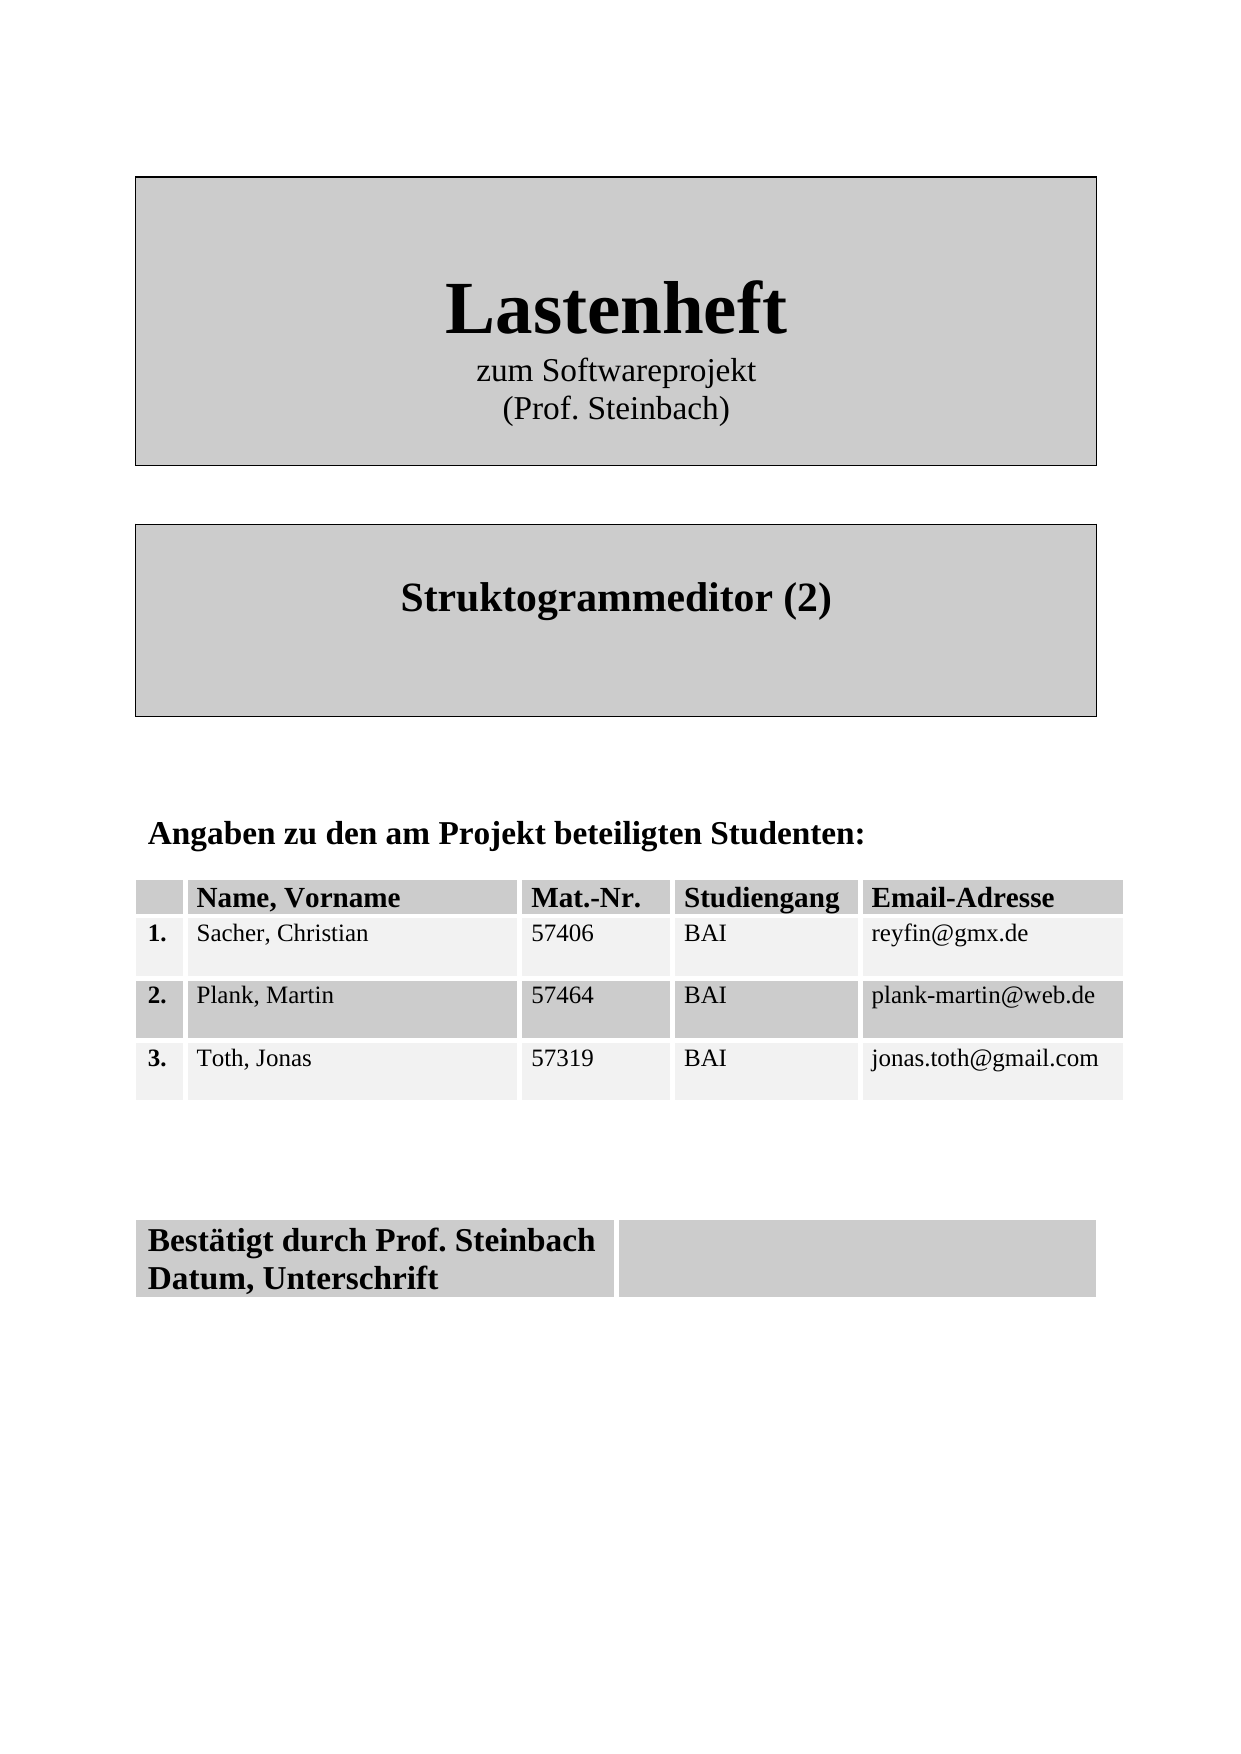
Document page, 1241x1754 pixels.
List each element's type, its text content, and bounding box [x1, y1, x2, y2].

table_header Studiengang [675, 880, 858, 914]
table_cell plank-martin@web.de [863, 981, 1123, 1038]
table_cell BAI [675, 1043, 858, 1100]
table_cell 1. [136, 918, 183, 976]
table_cell 57406 [522, 918, 670, 976]
table_cell Toth, Jonas [188, 1043, 517, 1100]
table_header Mat.-Nr. [522, 880, 670, 914]
table_header Lastenheft zum Softwareprojekt (Prof. Steinbach) [136, 178, 1096, 465]
table_cell jonas.toth@gmail.com [863, 1043, 1123, 1100]
table_header [136, 880, 183, 914]
table_cell Sacher, Christian [188, 918, 517, 976]
table_cell BAI [675, 918, 858, 976]
table_header Bestätigt durch Prof. Steinbach Datum, Unterschrift [136, 1220, 614, 1297]
text Angaben zu den am Projekt beteiligten Studenten: [148, 813, 1093, 851]
table_cell 3. [136, 1043, 183, 1100]
table_header [619, 1220, 1096, 1297]
table_header Email-Adresse [863, 880, 1123, 914]
table_header Name, Vorname [188, 880, 517, 914]
table_cell 57319 [522, 1043, 670, 1100]
table_cell Plank, Martin [188, 981, 517, 1038]
table_cell reyfin@gmx.de [863, 918, 1123, 976]
table_cell 2. [136, 981, 183, 1038]
table_cell 57464 [522, 981, 670, 1038]
table_header Struktogrammeditor (2) [136, 525, 1096, 716]
table_cell BAI [675, 981, 858, 1038]
